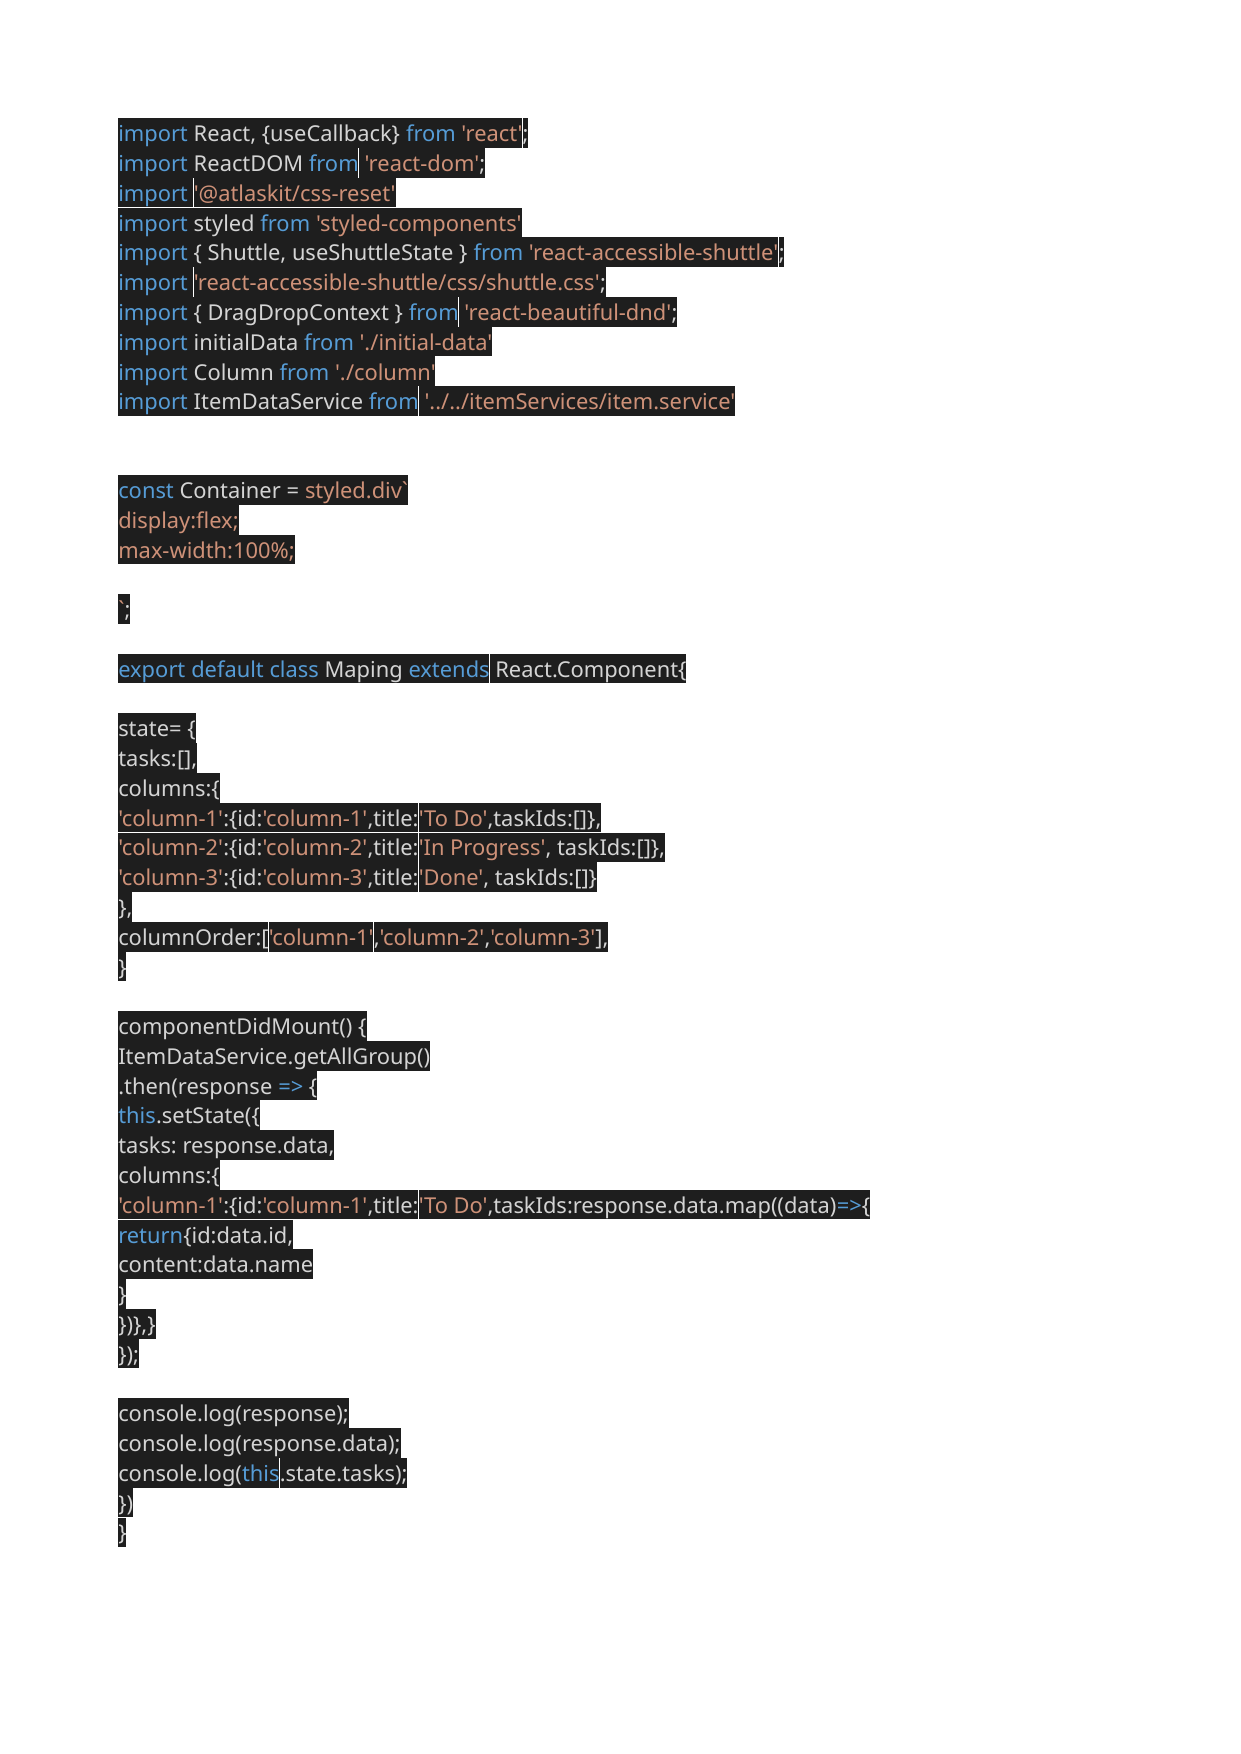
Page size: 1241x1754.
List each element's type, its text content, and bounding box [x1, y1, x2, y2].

text 'column-1':{id:'column-1',title:'To Do',taskIds:response.data.map((data)=>{ [118, 1190, 1122, 1219]
text import ReactDOM from 'react-dom'; [118, 148, 1122, 178]
text columns:{ [118, 773, 1122, 803]
text return{id:data.id, [118, 1219, 1122, 1249]
text import { Shuttle, useShuttleState } from 'react-accessible-shuttle'; [118, 237, 1122, 267]
text import styled from 'styled-components' [118, 207, 1122, 237]
text 'column-2':{id:'column-2',title:'In Progress', taskIds:[]}, [118, 832, 1122, 862]
text columnOrder:['column-1','column-2','column-3'], [118, 922, 1122, 952]
text display:flex; [118, 505, 1122, 535]
text })},} [118, 1309, 1122, 1339]
text tasks: response.data, [118, 1130, 1122, 1160]
text console.log(this.state.tasks); [118, 1458, 1122, 1488]
text componentDidMount() { [118, 1011, 1122, 1041]
text import initialData from './initial-data' [118, 327, 1122, 356]
text tasks:[], [118, 743, 1122, 773]
text 'column-1':{id:'column-1',title:'To Do',taskIds:[]}, [118, 803, 1122, 832]
text state= { [118, 713, 1122, 743]
text ItemDataService.getAllGroup() [118, 1041, 1122, 1071]
text this.setState({ [118, 1100, 1122, 1130]
text 'column-3':{id:'column-3',title:'Done', taskIds:[]} [118, 862, 1122, 892]
text } [118, 1279, 1122, 1309]
text }, [118, 892, 1122, 922]
text } [118, 952, 1122, 981]
text import React, {useCallback} from 'react'; [118, 118, 1122, 148]
text } [118, 1517, 1122, 1547]
text import ItemDataService from '../../itemServices/item.service' [118, 386, 1122, 416]
text const Container = styled.div` [118, 475, 1122, 505]
text export default class Maping extends React.Component{ [118, 654, 1122, 683]
text }) [118, 1488, 1122, 1517]
text max-width:100%; [118, 535, 1122, 564]
text import 'react-accessible-shuttle/css/shuttle.css'; [118, 267, 1122, 297]
text columns:{ [118, 1160, 1122, 1190]
text content:data.name [118, 1249, 1122, 1279]
text import Column from './column' [118, 356, 1122, 386]
text `; [118, 594, 1122, 624]
text console.log(response.data); [118, 1428, 1122, 1458]
text }); [118, 1339, 1122, 1368]
text import '@atlaskit/css-reset' [118, 178, 1122, 207]
text import { DragDropContext } from 'react-beautiful-dnd'; [118, 297, 1122, 327]
text .then(response => { [118, 1071, 1122, 1100]
text console.log(response); [118, 1398, 1122, 1428]
